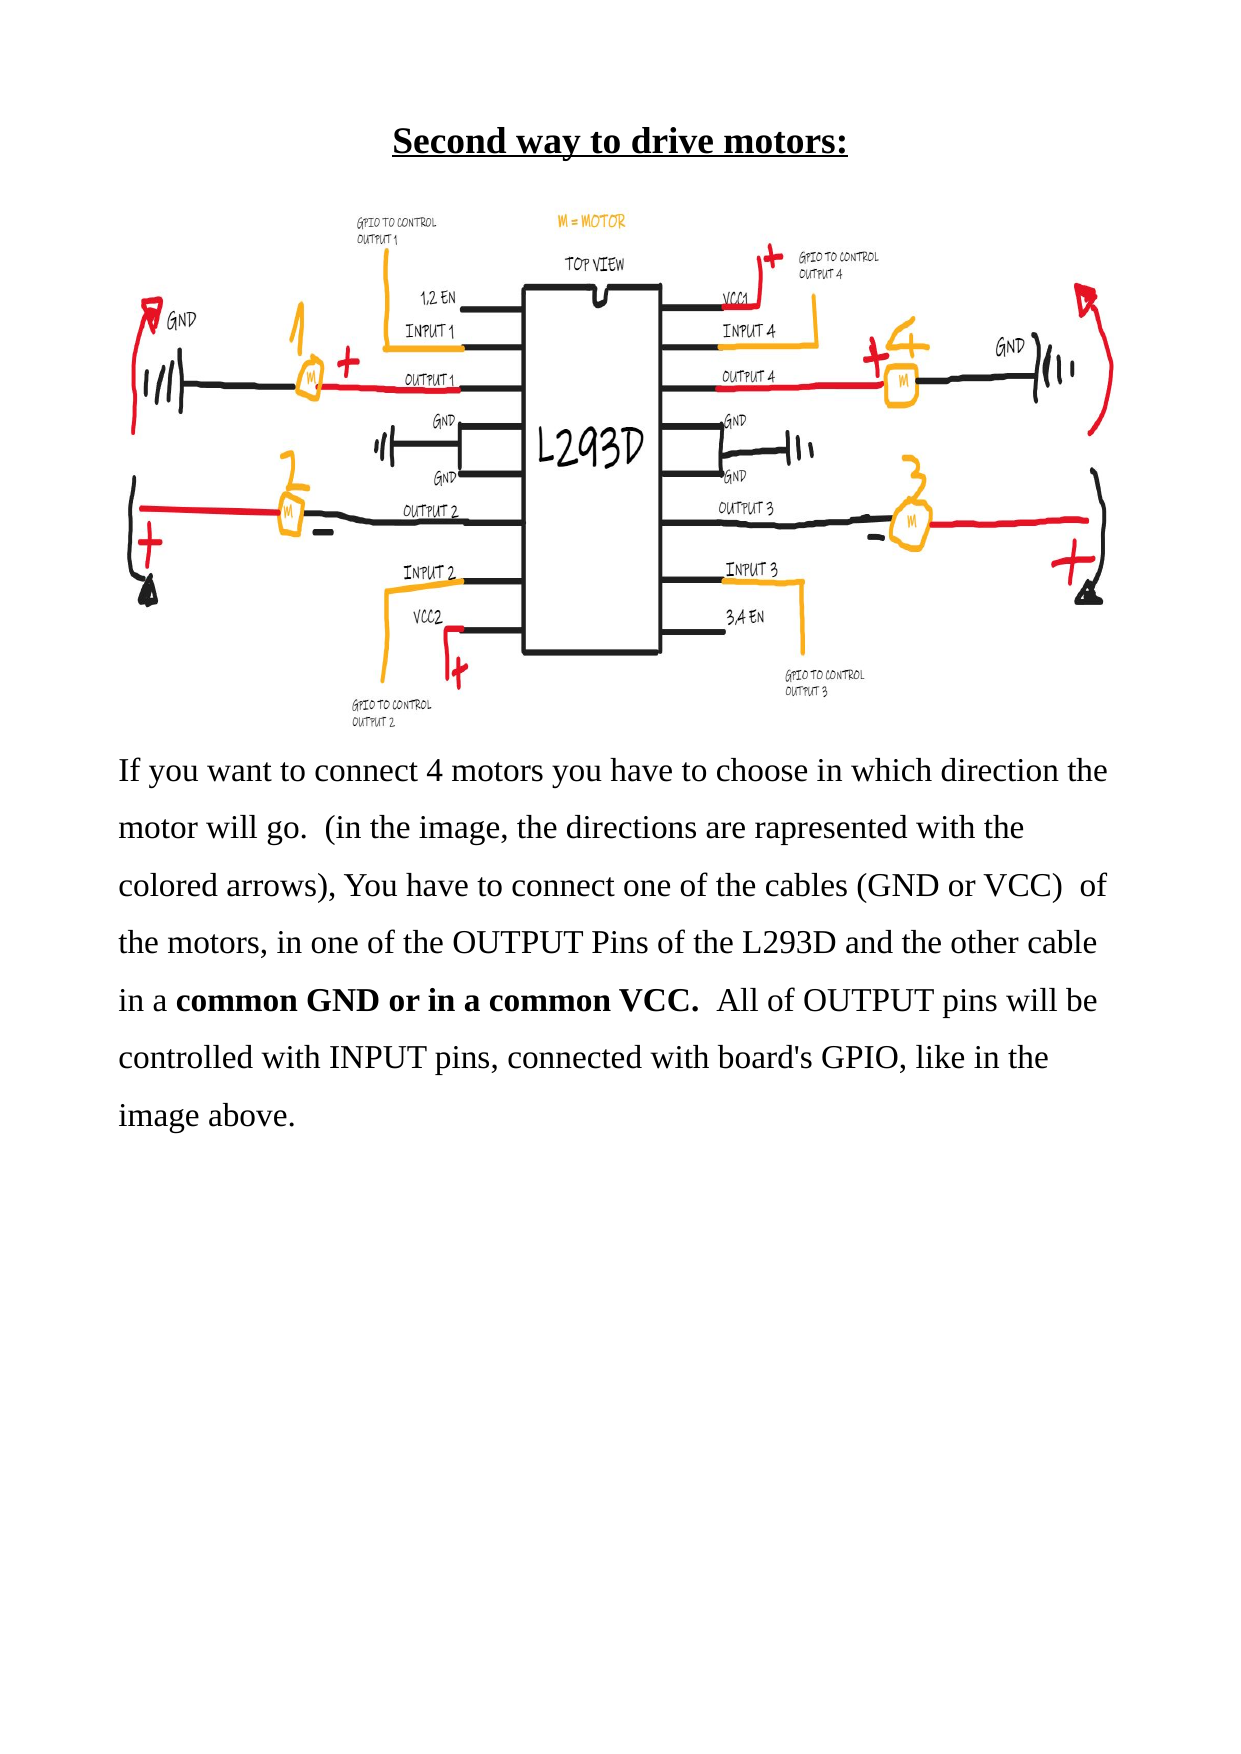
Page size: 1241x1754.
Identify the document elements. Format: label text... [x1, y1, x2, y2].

picture [126, 182, 1114, 731]
text Second way to drive motors: [118, 118, 1122, 161]
text If you want to connect 4 motors you have to choose in which direction the motor will go. (in the image, the directions are rapresented with the colored arrows), You have to connect one of the cables (GND or VCC) of the motors, in one of the OUTPUT Pins of the L293D and the other cable in a common GND or in a common VCC. All of OUTPUT pins will be controlled with INPUT pins, connected with board's GPIO, like in the image above. [118, 183, 1122, 1133]
